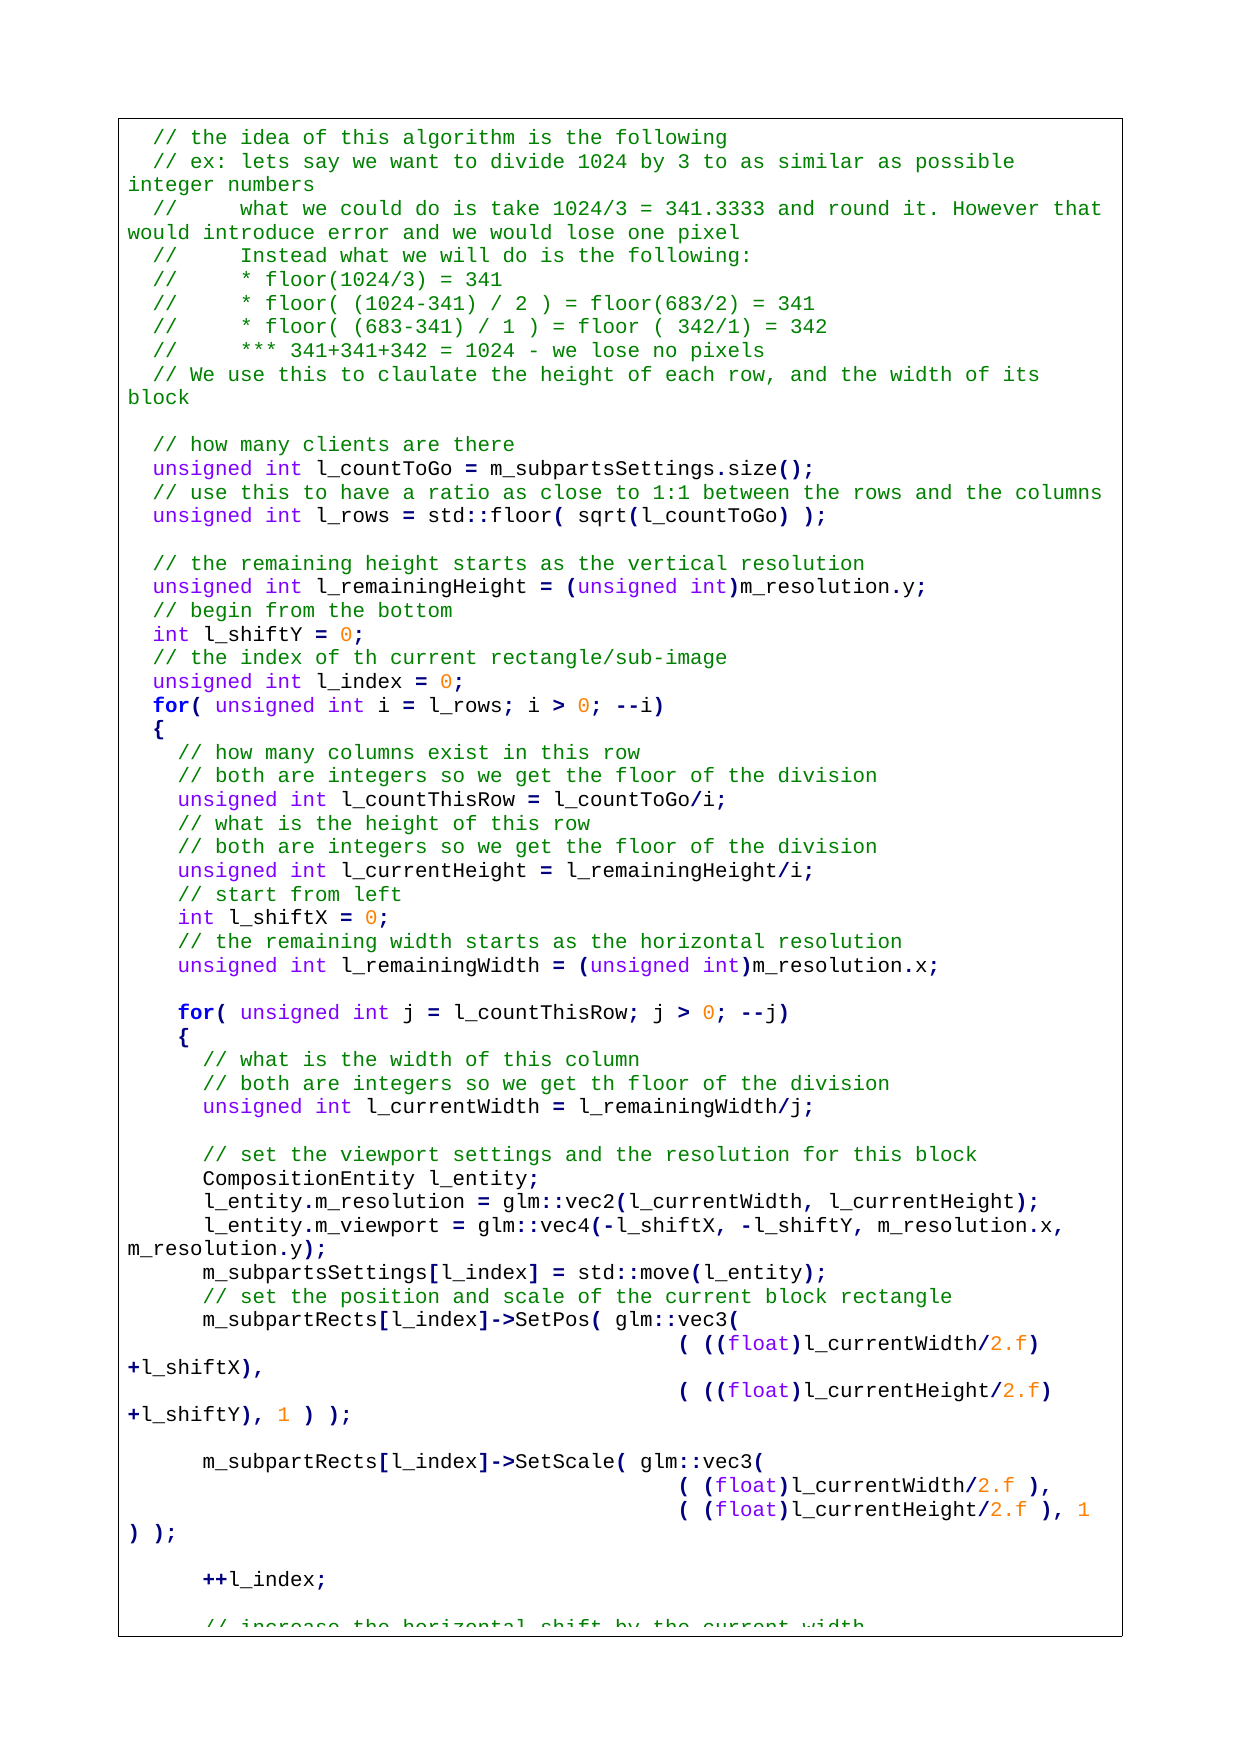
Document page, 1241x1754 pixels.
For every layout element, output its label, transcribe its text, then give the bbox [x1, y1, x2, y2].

text { [127, 1026, 1113, 1049]
subtitle Scene management [119, 119, 1122, 1636]
text int l_shiftX = 0; [127, 907, 1113, 931]
text CompositionEntity l_entity; [127, 1167, 1113, 1191]
text // how many clients are there [127, 434, 1113, 458]
text unsigned int l_index = 0; [127, 671, 1113, 694]
text // set the position and scale of the current block rectangle [127, 1286, 1113, 1309]
text ( ((float)l_currentHeight/2.f)+l_shiftY), 1 ) ); [127, 1380, 1113, 1428]
text m_subpartsSettings[l_index] = std::move(l_entity); [127, 1262, 1113, 1286]
text // both are integers so we get the floor of the division [127, 766, 1113, 789]
text // use this to have a ratio as close to 1:1 between the rows and the columns [127, 482, 1113, 505]
text // both are integers so we get th floor of the division [127, 1073, 1113, 1097]
text // what is the width of this column [127, 1049, 1113, 1073]
text ++l_index; [127, 1569, 1113, 1593]
text unsigned int l_currentWidth = l_remainingWidth/j; [127, 1097, 1113, 1120]
text // how many columns exist in this row [127, 742, 1113, 766]
text // the index of th current rectangle/sub-image [127, 647, 1113, 671]
text // We use this to claulate the height of each row, and the width of its block [127, 363, 1113, 411]
text l_entity.m_viewport = glm::vec4(-l_shiftX, -l_shiftY, m_resolution.x, m_resolution.y); [127, 1215, 1113, 1262]
text unsigned int l_rows = std::floor( sqrt(l_countToGo) ); [127, 505, 1113, 529]
text m_subpartRects[l_index]->SetPos( glm::vec3( [127, 1309, 1113, 1333]
text unsigned int l_currentHeight = l_remainingHeight/i; [127, 860, 1113, 884]
text // Instead what we will do is the following: [127, 245, 1113, 269]
text ( (float)l_currentWidth/2.f ), [127, 1475, 1113, 1498]
text // *** 341+341+342 = 1024 - we lose no pixels [127, 340, 1113, 363]
text // what we could do is take 1024/3 = 341.3333 and round it. However that would introduce error and we would lose one pixel [127, 198, 1113, 245]
text // start from left [127, 884, 1113, 907]
text // ex: lets say we want to divide 1024 by 3 to as similar as possible integer numbers [127, 151, 1113, 198]
text // increase the horizontal shift by the current width [127, 1617, 1113, 1627]
text // what is the height of this row [127, 813, 1113, 836]
text for( unsigned int j = l_countThisRow; j > 0; --j) [127, 1002, 1113, 1026]
text m_subpartRects[l_index]->SetScale( glm::vec3( [127, 1451, 1113, 1475]
text ( (float)l_currentHeight/2.f ), 1 ) ); [127, 1498, 1113, 1546]
text unsigned int l_remainingWidth = (unsigned int)m_resolution.x; [127, 955, 1113, 978]
text unsigned int l_remainingHeight = (unsigned int)m_resolution.y; [127, 576, 1113, 600]
text // * floor( (1024-341) / 2 ) = floor(683/2) = 341 [127, 293, 1113, 316]
text ( ((float)l_currentWidth/2.f)+l_shiftX), [127, 1333, 1113, 1380]
text // both are integers so we get the floor of the division [127, 836, 1113, 860]
text // the remaining height starts as the vertical resolution [127, 553, 1113, 576]
text l_entity.m_resolution = glm::vec2(l_currentWidth, l_currentHeight); [127, 1191, 1113, 1215]
text int l_shiftY = 0; [127, 624, 1113, 647]
text // the idea of this algorithm is the following [127, 127, 1113, 151]
text // the remaining width starts as the horizontal resolution [127, 931, 1113, 955]
text for( unsigned int i = l_rows; i > 0; --i) [127, 694, 1113, 718]
text { [127, 718, 1113, 742]
text // * floor(1024/3) = 341 [127, 269, 1113, 293]
text unsigned int l_countToGo = m_subpartsSettings.size(); [127, 458, 1113, 482]
text // set the viewport settings and the resolution for this block [127, 1144, 1113, 1167]
text // begin from the bottom [127, 600, 1113, 624]
text unsigned int l_countThisRow = l_countToGo/i; [127, 789, 1113, 813]
text // * floor( (683-341) / 1 ) = floor ( 342/1) = 342 [127, 316, 1113, 340]
